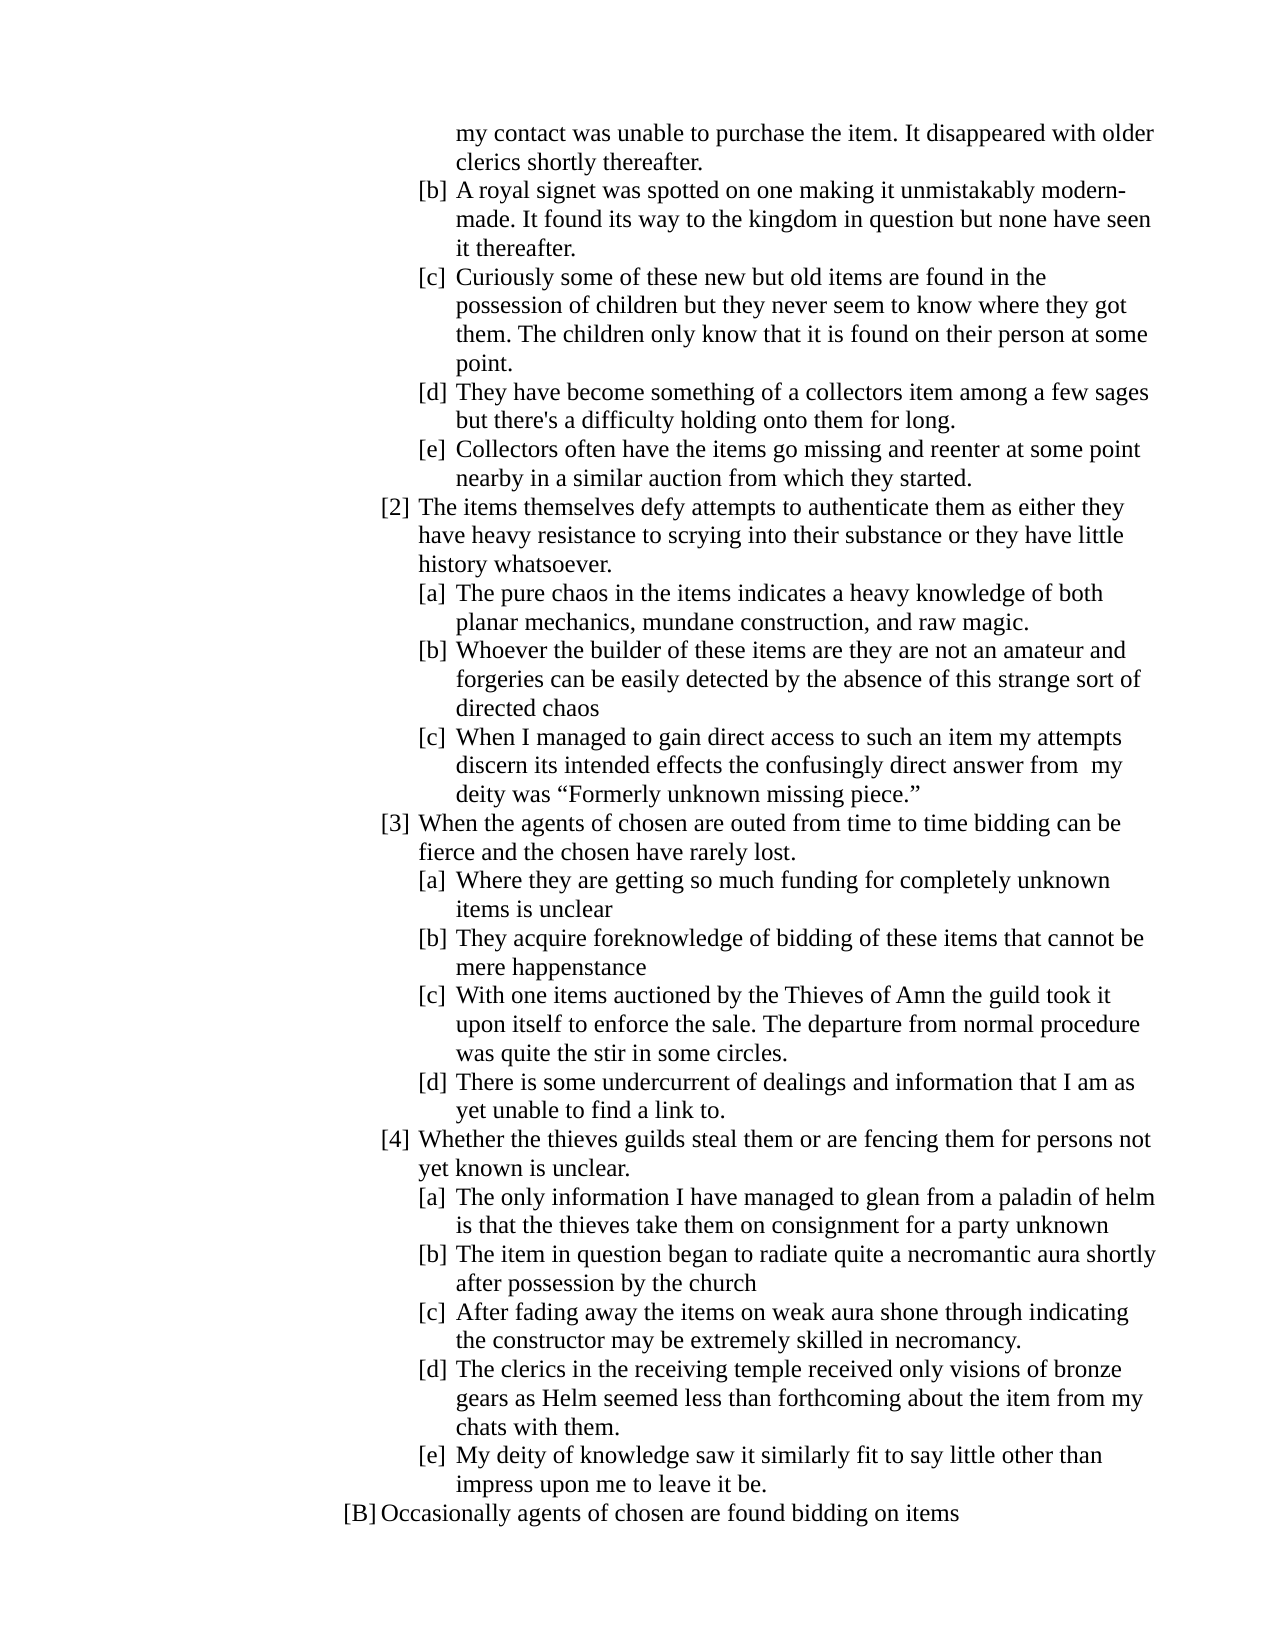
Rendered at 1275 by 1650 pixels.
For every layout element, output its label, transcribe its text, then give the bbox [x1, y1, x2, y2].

list When the agents of chosen are outed from time to time bidding can be fierce and the chosen have rarely lost. [381, 808, 1157, 866]
list They acquire foreknowledge of bidding of these items that cannot be mere happenstance [418, 923, 1157, 981]
list Where they are getting so much funding for completely unknown items is unclear [418, 866, 1157, 923]
list They have become something of a collectors item among a few sages but there's a difficulty holding onto them for long. [418, 377, 1157, 434]
list When I managed to gain direct access to such an item my attempts discern its intended effects the confusingly direct answer from my deity was “Formerly unknown missing piece.” [418, 722, 1157, 808]
list Whether the thieves guilds steal them or are fencing them for persons not yet known is unclear. [381, 1124, 1157, 1182]
list Collectors often have the items go missing and reenter at some point nearby in a similar auction from which they started. [418, 434, 1157, 492]
list Curiously some of these new but old items are found in the possession of children but they never seem to know where they got them. The children only know that it is found on their person at some point. [418, 262, 1157, 377]
list The only information I have managed to glean from a paladin of helm is that the thieves take them on consignment for a party unknown [418, 1182, 1157, 1239]
list After fading away the items on weak aura shone through indicating the constructor may be extremely skilled in necromancy. [418, 1297, 1157, 1354]
list Whoever the builder of these items are they are not an amateur and forgeries can be easily detected by the absence of this strange sort of directed chaos [418, 636, 1157, 722]
list A royal signet was spotted on one making it unmistakably modern-made. It found its way to the kingdom in question but none have seen it thereafter. [418, 176, 1157, 262]
list The item in question began to radiate quite a necromantic aura shortly after possession by the church [418, 1239, 1157, 1297]
list My deity of knowledge saw it similarly fit to say little other than impress upon me to leave it be. [418, 1441, 1157, 1498]
list Occasionally agents of chosen are found bidding on items [343, 1498, 1157, 1527]
list The items themselves defy attempts to authenticate them as either they have heavy resistance to scrying into their substance or they have little history whatsoever. [381, 492, 1157, 578]
list There is some undercurrent of dealings and information that I am as yet unable to find a link to. [418, 1067, 1157, 1124]
list The clerics in the receiving temple received only visions of bronze gears as Helm seemed less than forthcoming about the item from my chats with them. [418, 1354, 1157, 1441]
list my contact was unable to purchase the item. It disappeared with older clerics shortly thereafter. [418, 118, 1157, 176]
list With one items auctioned by the Thieves of Amn the guild took it upon itself to enforce the sale. The departure from normal procedure was quite the stir in some circles. [418, 981, 1157, 1067]
list The pure chaos in the items indicates a heavy knowledge of both planar mechanics, mundane construction, and raw magic. [418, 578, 1157, 636]
